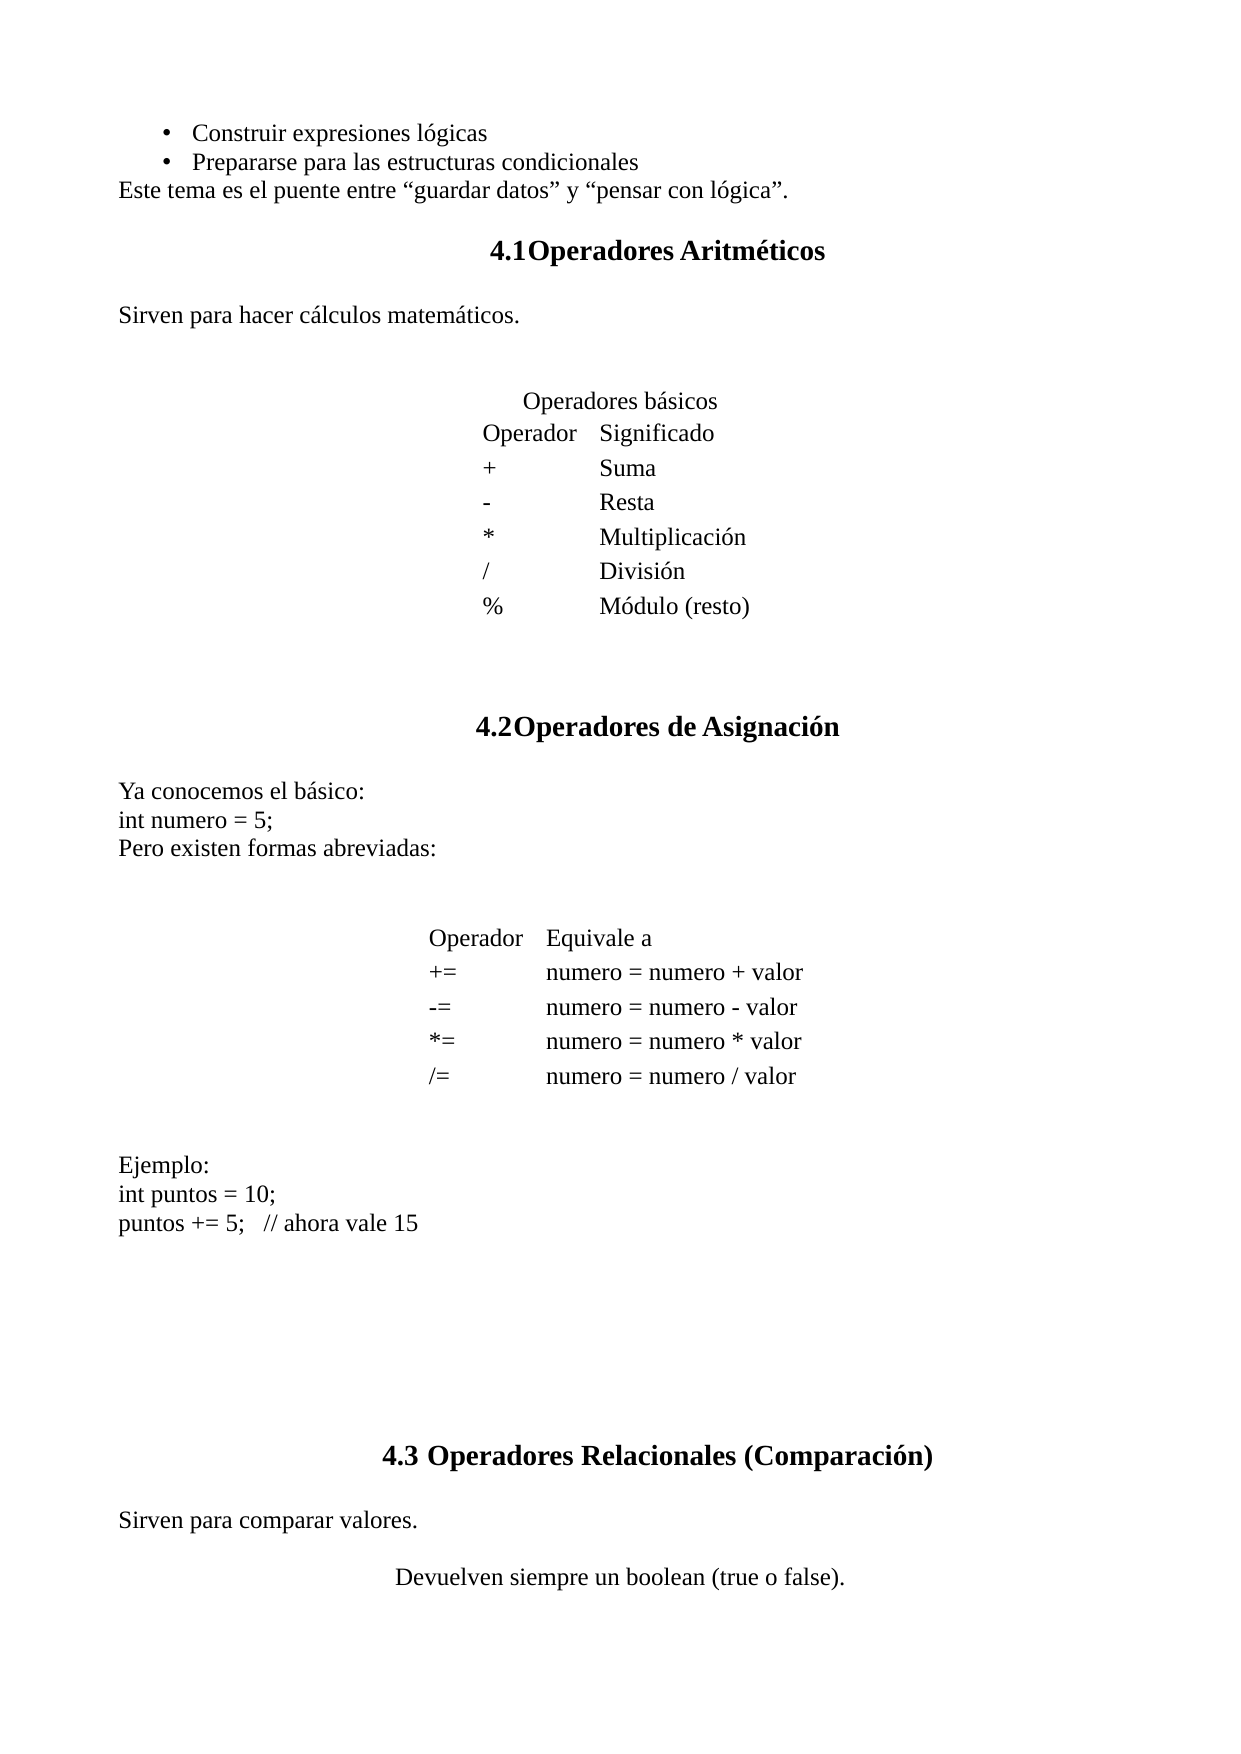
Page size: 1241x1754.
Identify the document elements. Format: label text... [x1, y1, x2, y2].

text Sirven para hacer cálculos matemáticos. [118, 300, 1122, 329]
text Este tema es el puente entre “guardar datos” y “pensar con lógica”. [118, 176, 1122, 204]
list Prepararse para las estructuras condicionales [162, 147, 1122, 176]
text Devuelven siempre un boolean (true o false). [118, 1562, 1122, 1591]
table_cell -= [426, 989, 543, 1023]
text int numero = 5; [118, 805, 1122, 833]
text Operadores básicos [118, 386, 1122, 415]
table_cell numero = numero - valor [543, 989, 814, 1023]
text Pero existen formas abreviadas: [118, 833, 1122, 862]
table_cell % [479, 588, 596, 623]
table_cell Módulo (resto) [596, 588, 761, 623]
table_header Operador [426, 920, 543, 954]
text Ejemplo: [118, 1150, 1122, 1179]
list Construir expresiones lógicas [162, 118, 1122, 147]
table_cell / [479, 554, 596, 588]
list Operadores de Asignación [193, 709, 1122, 742]
table_cell /= [426, 1058, 543, 1093]
text Ya conocemos el básico: [118, 776, 1122, 805]
list Operadores Relacionales (Comparación) [193, 1438, 1122, 1471]
table_cell División [596, 554, 761, 588]
table_cell Suma [596, 450, 761, 484]
list Operadores Aritméticos [193, 233, 1122, 267]
table_cell *= [426, 1024, 543, 1058]
table_header Equivale a [543, 920, 814, 954]
table_cell numero = numero + valor [543, 954, 814, 989]
text int puntos = 10; [118, 1179, 1122, 1208]
table_cell - [479, 484, 596, 519]
text Sirven para comparar valores. [118, 1505, 1122, 1533]
text puntos += 5; // ahora vale 15 [118, 1208, 1122, 1236]
table_cell numero = numero * valor [543, 1024, 814, 1058]
table_cell += [426, 954, 543, 989]
table_header Significado [596, 415, 761, 450]
table_cell numero = numero / valor [543, 1058, 814, 1093]
table_header Operador [479, 415, 596, 450]
table_cell * [479, 519, 596, 553]
table_cell + [479, 450, 596, 484]
table_cell Resta [596, 484, 761, 519]
table_cell Multiplicación [596, 519, 761, 553]
